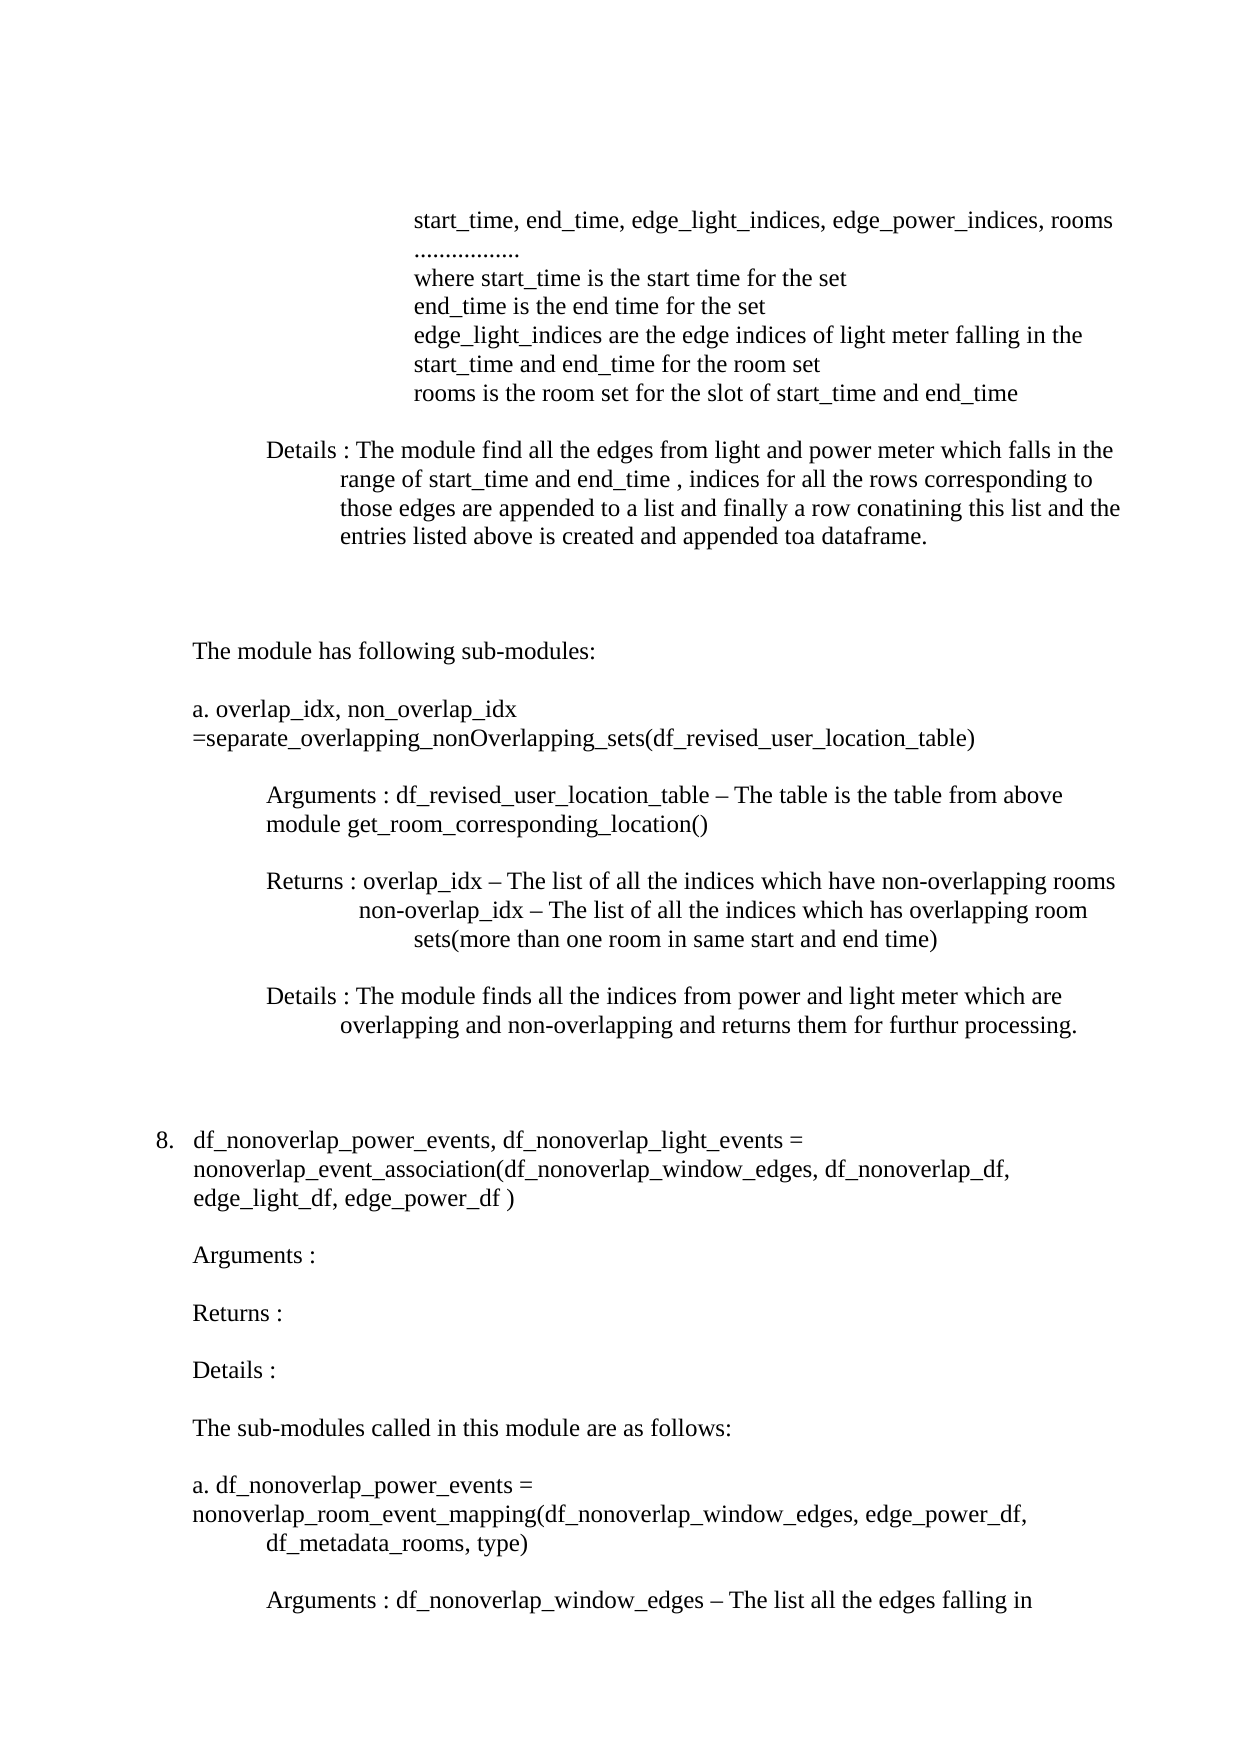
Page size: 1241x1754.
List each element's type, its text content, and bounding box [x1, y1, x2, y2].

text Details : The module find all the edges from light and power meter which falls in the range of start_time and end_time , indices for all the rows corresponding to those edges are appended to a list and finally a row conatining this list and the entries listed above is created and appended toa dataframe. [118, 435, 1122, 550]
text where start_time is the start time for the set [118, 263, 1122, 291]
text Arguments : df_nonoverlap_window_edges – The list all the edges falling in [118, 1585, 1122, 1614]
text The module has following sub-modules: [118, 636, 1122, 665]
text ................. [118, 234, 1122, 263]
text a. overlap_idx, non_overlap_idx =separate_overlapping_nonOverlapping_sets(df_revised_user_location_table) [118, 694, 1122, 751]
text Arguments : df_revised_user_location_table – The table is the table from above module get_room_corresponding_location() [118, 780, 1122, 838]
text Returns : overlap_idx – The list of all the indices which have non-overlapping rooms [118, 866, 1122, 895]
text The sub-modules called in this module are as follows: [118, 1413, 1122, 1441]
text edge_light_indices are the edge indices of light meter falling in the start_time and end_time for the room set [118, 320, 1122, 378]
text Details : The module finds all the indices from power and light meter which are overlapping and non-overlapping and returns them for furthur processing. [118, 981, 1122, 1039]
text Details : [118, 1355, 1122, 1384]
text rooms is the room set for the slot of start_time and end_time [118, 378, 1122, 406]
text Returns : [118, 1298, 1122, 1326]
list df_nonoverlap_power_events, df_nonoverlap_light_events = nonoverlap_event_association(df_nonoverlap_window_edges, df_nonoverlap_df, edge_light_df, edge_power_df ) [156, 1125, 1122, 1211]
text Arguments : [118, 1240, 1122, 1269]
text start_time, end_time, edge_light_indices, edge_power_indices, rooms [118, 205, 1122, 234]
text non-overlap_idx – The list of all the indices which has overlapping room sets(more than one room in same start and end time) [118, 895, 1122, 953]
text end_time is the end time for the set [118, 291, 1122, 320]
text a. df_nonoverlap_power_events = nonoverlap_room_event_mapping(df_nonoverlap_window_edges, edge_power_df, df_metadata_rooms, type) [118, 1470, 1122, 1556]
